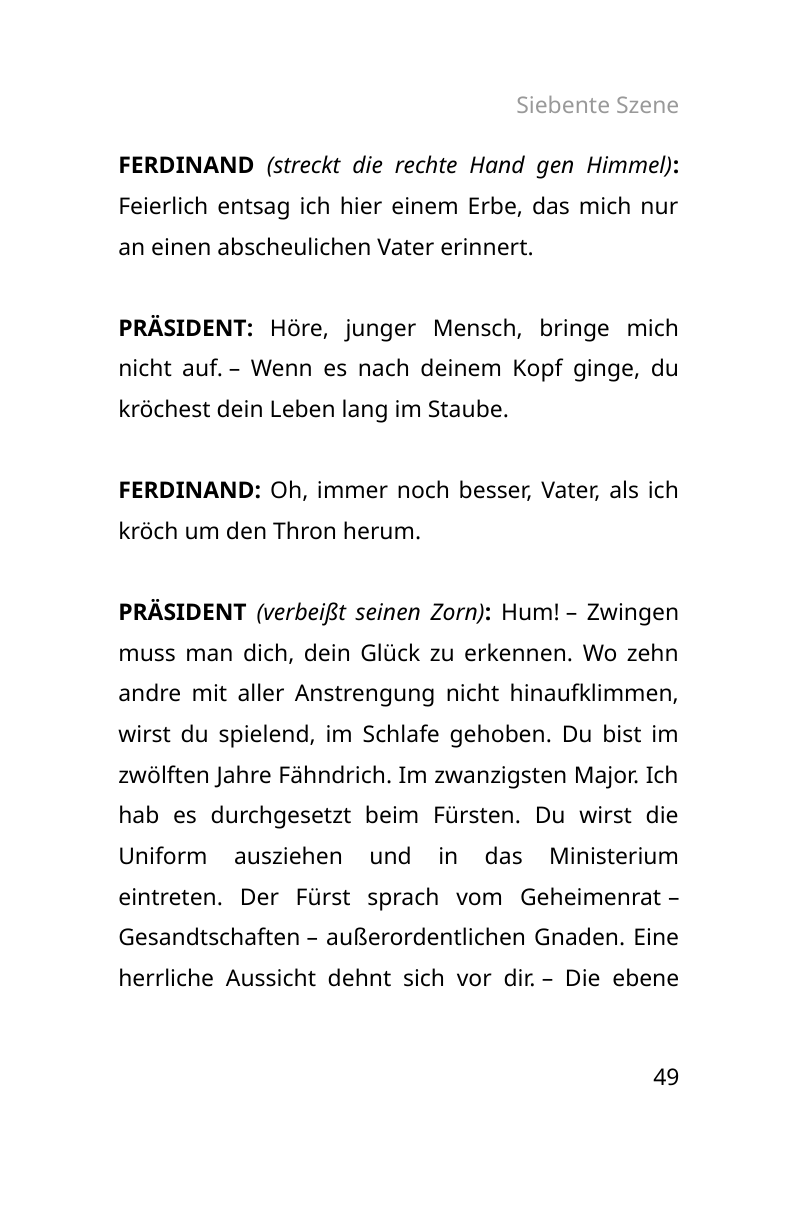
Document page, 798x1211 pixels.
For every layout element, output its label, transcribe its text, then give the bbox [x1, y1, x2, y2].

text PRÄSIDENT (verbeißt seinen Zorn): Hum! – Zwingen muss man dich, dein Glück zu erkennen. Wo zehn andre mit aller Anstrengung nicht hinaufklimmen, wirst du spielend, im Schlafe gehoben. Du bist im zwölften Jahre Fähndrich. Im zwanzigsten Major. Ich hab es durchgesetzt beim Fürsten. Du wirst die Uniform ausziehen und in das Ministerium eintreten. Der Fürst sprach vom Geheimenrat – Gesandtschaften – außerordentlichen Gnaden. Eine herrliche Aussicht dehnt sich vor dir. – Die ebene [118, 567, 679, 993]
text FERDINAND: Oh, immer noch besser, Vater, als ich kröch um den Thron herum. [118, 445, 679, 546]
text PRÄSIDENT: Höre, junger Mensch, bringe mich nicht auf. – Wenn es nach deinem Kopf ginge, du kröchest dein Leben lang im Staube. [118, 283, 679, 424]
text FERDINAND (streckt die rechte Hand gen Himmel): Feierlich entsag ich hier einem Erbe, das mich nur an einen abscheulichen Vater erinnert. [118, 149, 679, 262]
